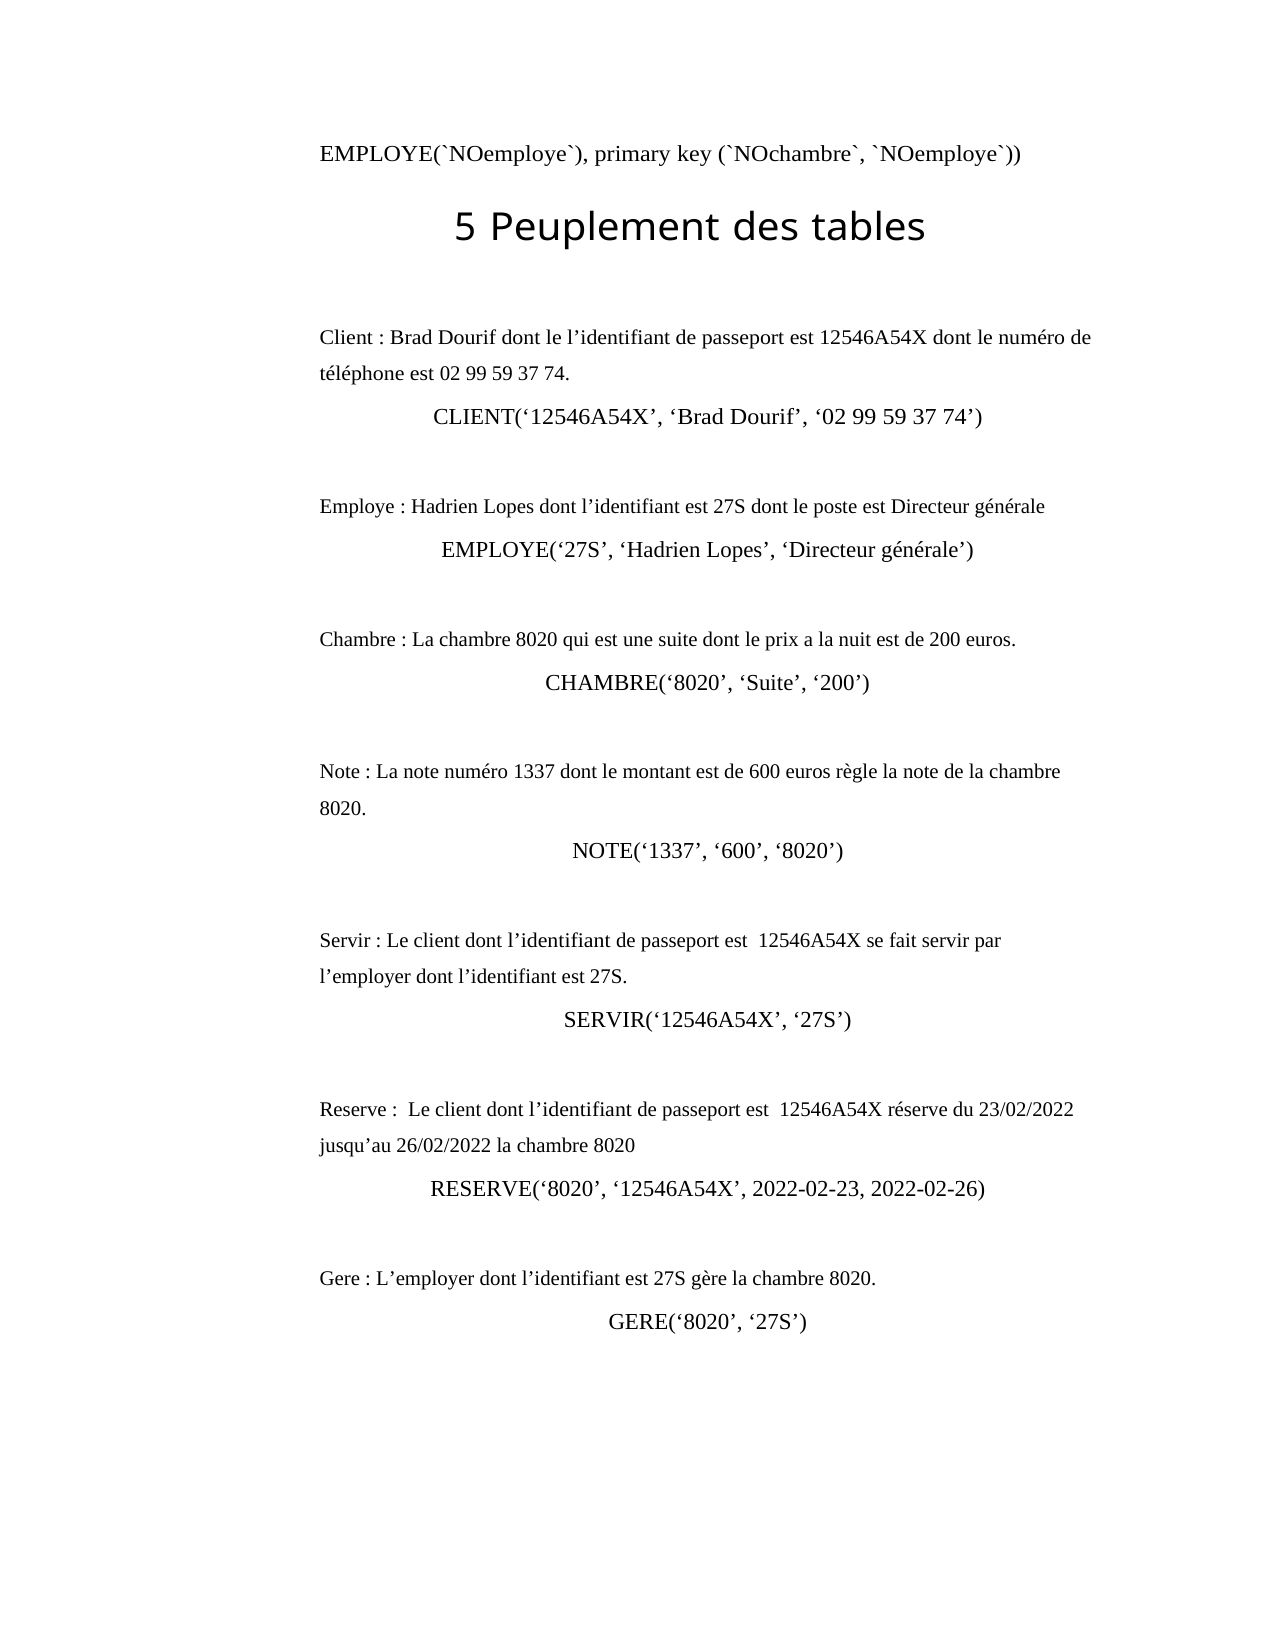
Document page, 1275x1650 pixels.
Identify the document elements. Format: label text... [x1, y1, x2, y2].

text NOTE(‘1337’, ‘600’, ‘8020’) [319, 837, 1096, 864]
text CHAMBRE(‘8020’, ‘Suite’, ‘200’) [319, 669, 1096, 695]
text Chambre : La chambre 8020 qui est une suite dont le prix a la nuit est de 200 euros. [319, 627, 1096, 651]
subtitle Peuplement des tables [284, 199, 1096, 252]
text Servir : Le client dont l’identifiant de passeport est 12546A54X se fait servir par l’employer dont l’identifiant est 27S. [319, 928, 1096, 988]
text Employe : Hadrien Lopes dont l’identifiant est 27S dont le poste est Directeur générale [319, 494, 1096, 518]
text GERE(‘8020’, ‘27S’) [319, 1308, 1096, 1334]
text CLIENT(‘12546A54X’, ‘Brad Dourif’, ‘02 99 59 37 74’) [319, 403, 1096, 429]
text SERVIR(‘12546A54X’, ‘27S’) [319, 1006, 1096, 1033]
text RESERVE(‘8020’, ‘12546A54X’, 2022-02-23, 2022-02-26) [319, 1175, 1096, 1202]
text Gere : L’employer dont l’identifiant est 27S gère la chambre 8020. [319, 1266, 1096, 1290]
text Note : La note numéro 1337 dont le montant est de 600 euros règle la note de la chambre 8020. [319, 759, 1096, 819]
list EMPLOYE(`NOemploye`), primary key (`NOchambre`, `NOemploye`)) [284, 139, 1027, 166]
text EMPLOYE(‘27S’, ‘Hadrien Lopes’, ‘Directeur générale’) [319, 536, 1096, 562]
text Reserve : Le client dont l’identifiant de passeport est 12546A54X réserve du 23/02/2022 jusqu’au 26/02/2022 la chambre 8020 [319, 1097, 1096, 1157]
text Client : Brad Dourif dont le l’identifiant de passeport est 12546A54X dont le numéro de téléphone est 02 99 59 37 74. [319, 325, 1096, 385]
